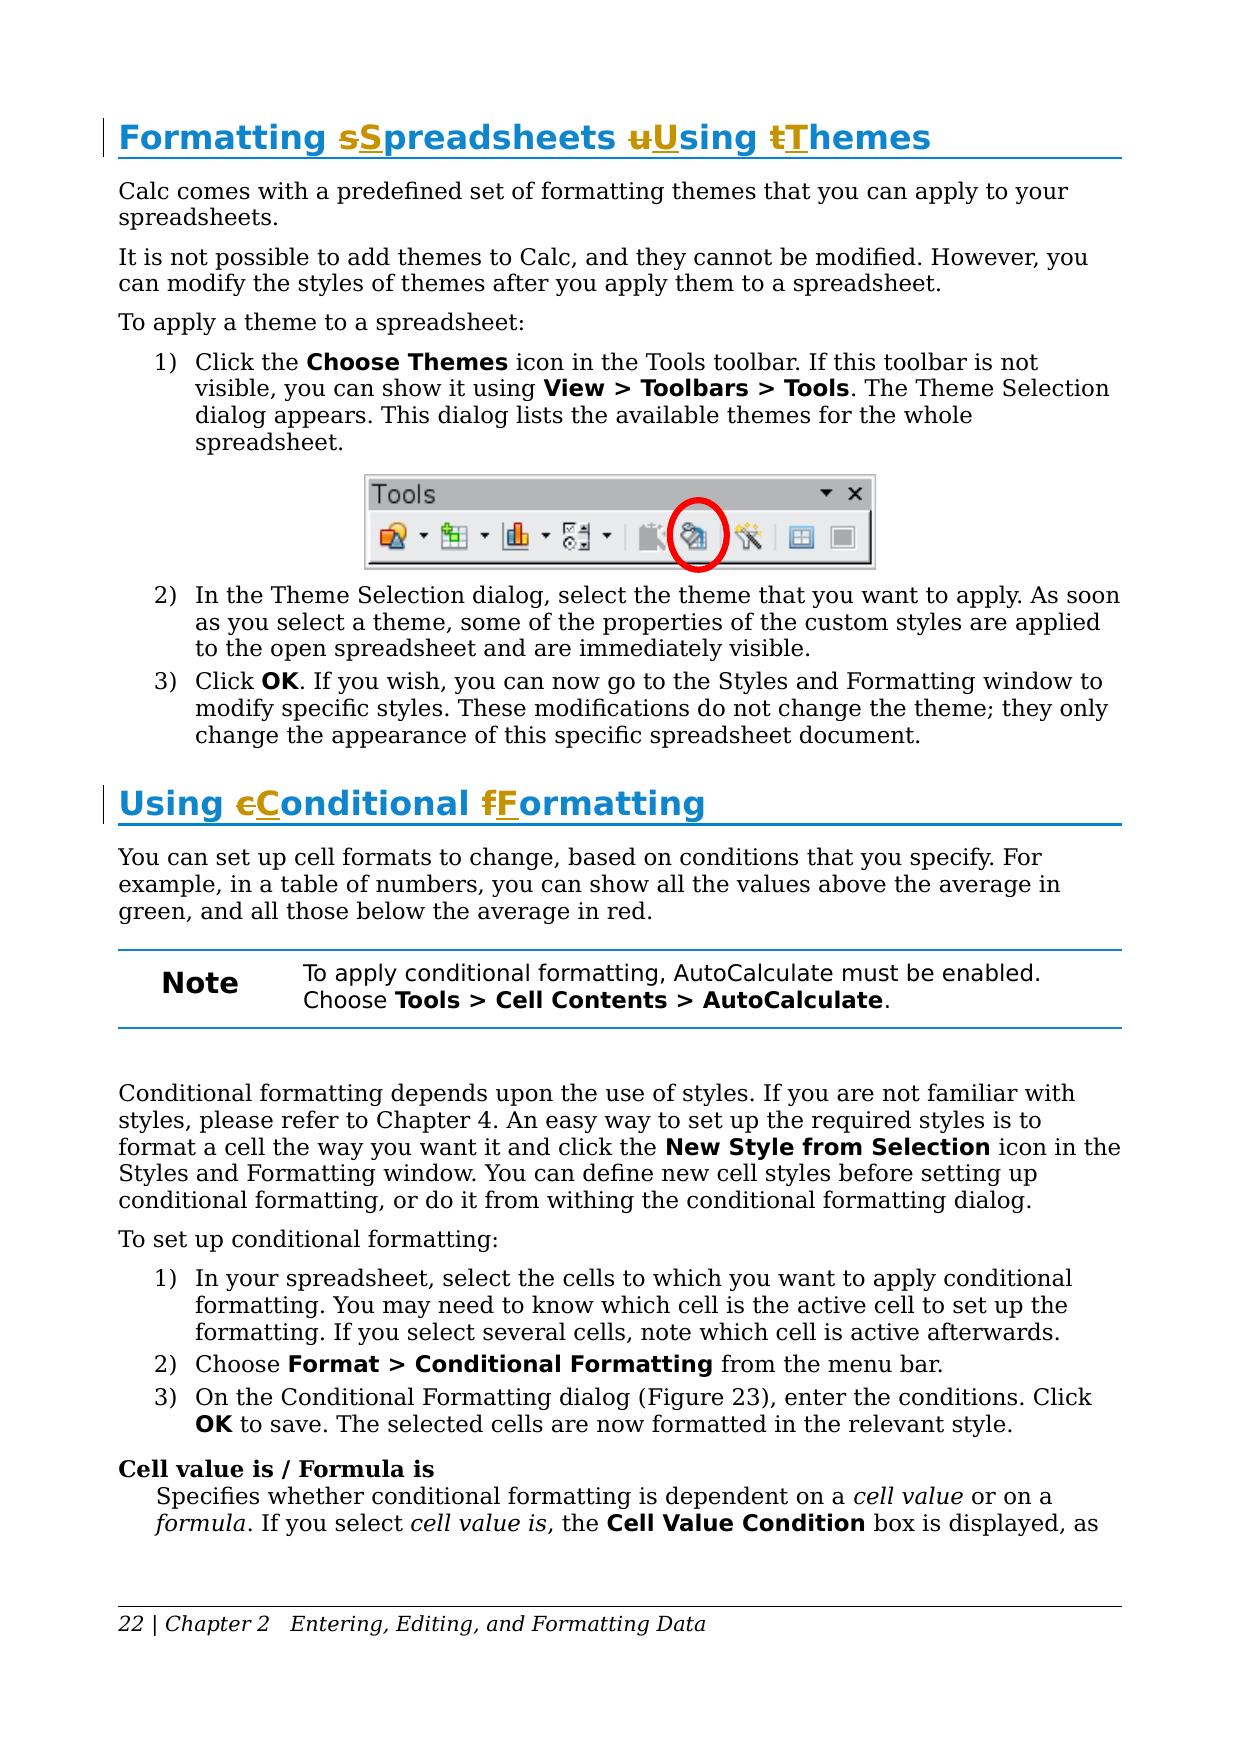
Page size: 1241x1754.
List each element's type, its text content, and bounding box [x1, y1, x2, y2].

list In your spreadsheet, select the cells to which you want to apply conditional formatting. You may need to know which cell is the active cell to set up the formatting. If you select several cells, note which cell is active afterwards. [177, 1265, 1122, 1345]
picture [673, 504, 723, 566]
list Choose Format > Conditional Formatting from the menu bar. [177, 1352, 1122, 1378]
text Cell value is / Formula is [118, 1456, 1122, 1483]
text Conditional formatting depends upon the use of styles. If you are not familiar with styles, please refer to Chapter 4. An easy way to set up the required styles is to format a cell the way you want it and click the New Style from Selection icon in the Styles and Formatting window. You can define new cell styles before setting up conditional formatting, or do it from withing the conditional formatting dialog. [118, 1080, 1122, 1214]
list On the Conditional Formatting dialog (Figure 23), enter the conditions. Click OK to save. The selected cells are now formatted in the relevant style. [177, 1384, 1122, 1438]
subtitle Using Conditional Formatting [118, 785, 1122, 823]
text Specifies whether conditional formatting is dependent on a cell value or on a formula. If you select cell value is, the Cell Value Condition box is displayed, as [156, 1483, 1122, 1536]
text Calc comes with a predefined set of formatting themes that you can apply to your spreadsheets. [118, 178, 1122, 231]
subtitle Formatting Spreadsheets Using Themes [118, 118, 1122, 157]
table_header To apply conditional formatting, AutoCalculate must be enabled. Choose Tools > Cell Contents > AutoCalculate. [281, 951, 1122, 1027]
table_header Note [118, 951, 281, 1027]
text To set up conditional formatting: [118, 1226, 1122, 1253]
picture [364, 474, 877, 570]
list Click the Choose Themes icon in the Tools toolbar. If this toolbar is not visible, you can show it using View > Toolbars > Tools. The Theme Selection dialog appears. This dialog lists the available themes for the whole spreadsheet. [177, 349, 1122, 455]
list Click OK. If you wish, you can now go to the Styles and Formatting window to modify specific styles. These modifications do not change the theme; they only change the appearance of this specific spreadsheet document. [177, 668, 1122, 748]
text To apply a theme to a spreadsheet: [118, 309, 1122, 336]
text It is not possible to add themes to Calc, and they cannot be modified. However, you can modify the styles of themes after you apply them to a spreadsheet. [118, 244, 1122, 297]
list In the Theme Selection dialog, select the theme that you want to apply. As soon as you select a theme, some of the properties of the custom styles are applied to the open spreadsheet and are immediately visible. [177, 582, 1122, 662]
text You can set up cell formats to change, based on conditions that you specify. For example, in a table of numbers, you can show all the values above the average in green, and all those below the average in red. [118, 844, 1122, 924]
